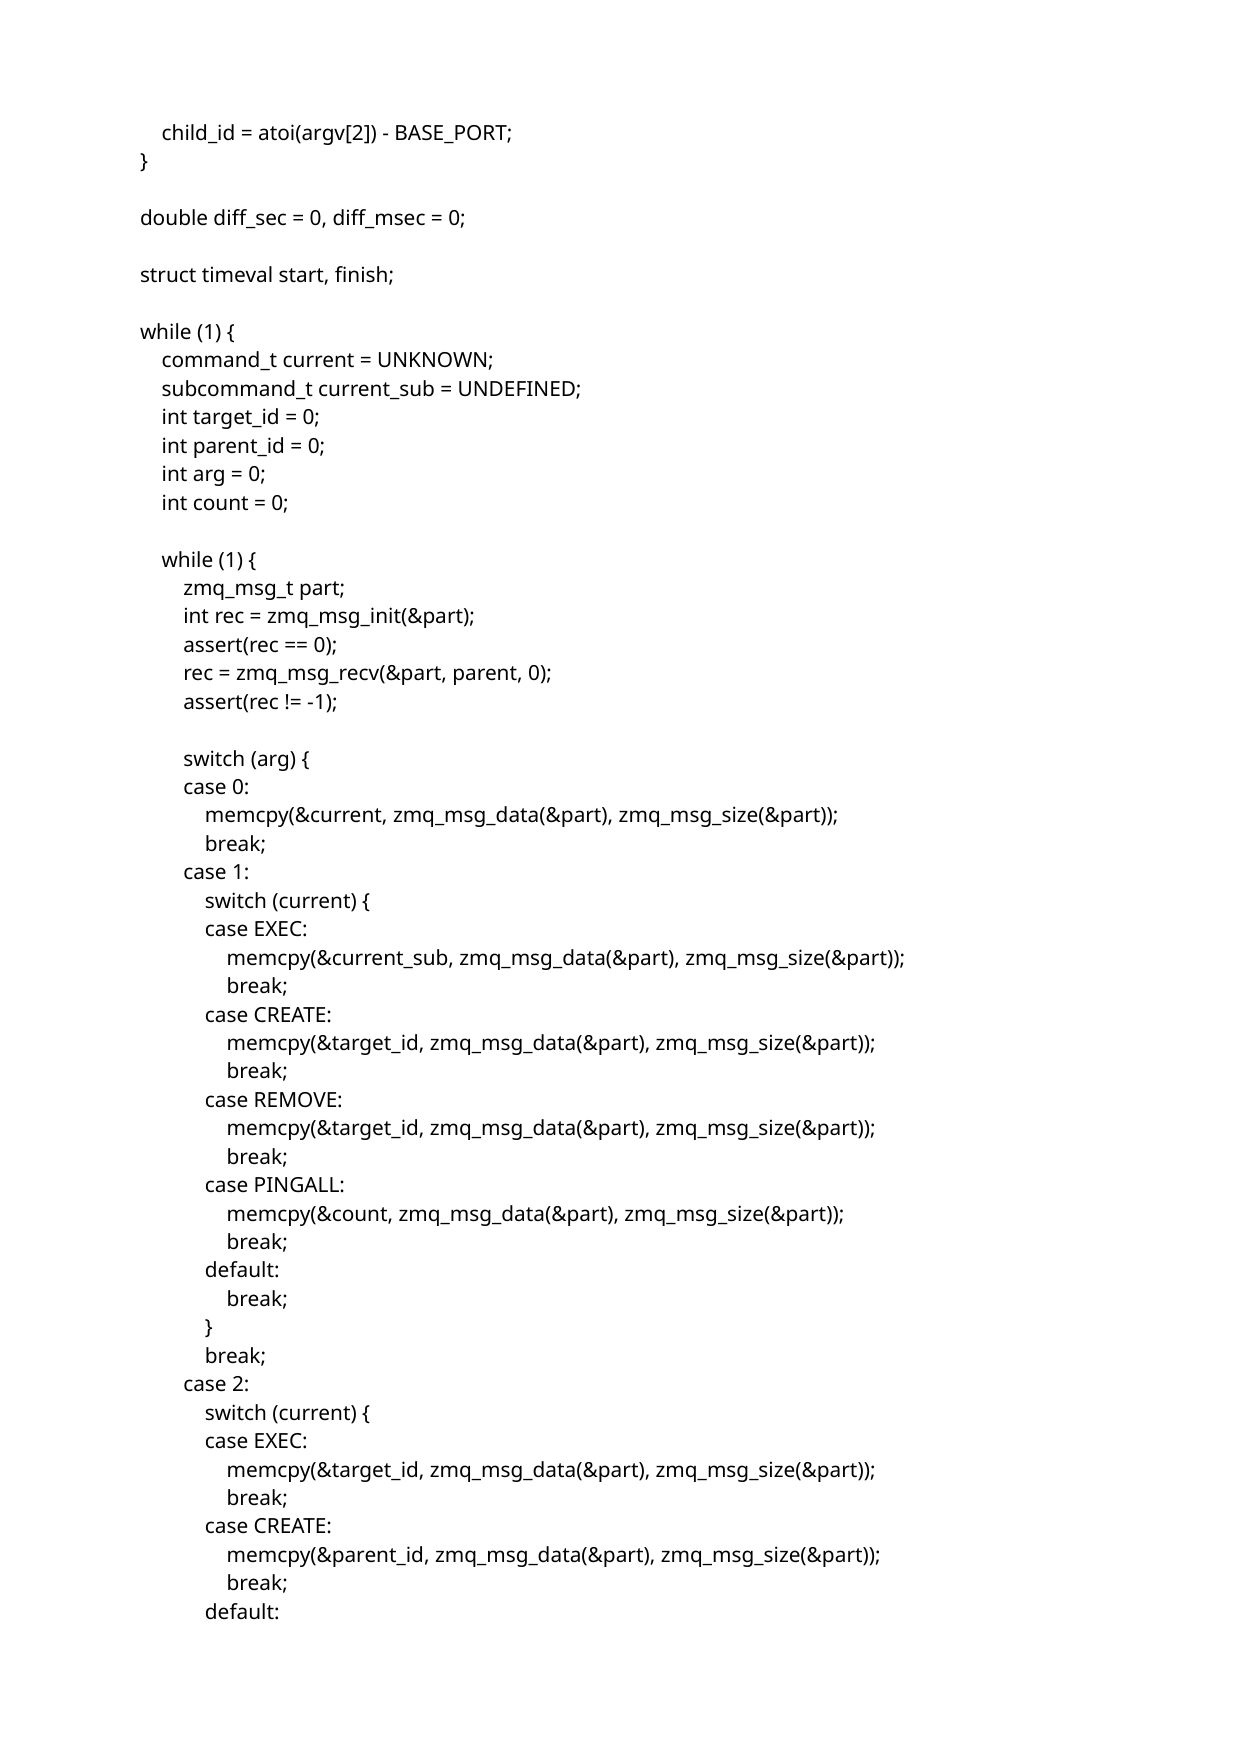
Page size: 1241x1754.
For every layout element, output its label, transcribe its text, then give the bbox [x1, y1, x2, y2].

list case 0: [118, 772, 1122, 801]
list assert(rec == 0); [118, 630, 1122, 658]
list memcpy(&target_id, zmq_msg_data(&part), zmq_msg_size(&part)); [118, 1113, 1122, 1142]
list case PINGALL: [118, 1170, 1122, 1199]
list case CREATE: [118, 1000, 1122, 1028]
list while (1) { [118, 545, 1122, 573]
list break; [118, 1483, 1122, 1512]
list memcpy(&count, zmq_msg_data(&part), zmq_msg_size(&part)); [118, 1199, 1122, 1227]
list int target_id = 0; [118, 402, 1122, 431]
list memcpy(&current_sub, zmq_msg_data(&part), zmq_msg_size(&part)); [118, 943, 1122, 971]
list break; [118, 1284, 1122, 1312]
list break; [118, 1227, 1122, 1256]
list subcommand_t current_sub = UNDEFINED; [118, 374, 1122, 402]
list } [118, 1312, 1122, 1341]
list int arg = 0; [118, 459, 1122, 488]
list break; [118, 971, 1122, 1000]
list } [118, 147, 1122, 175]
list case 2: [118, 1369, 1122, 1398]
list case REMOVE: [118, 1085, 1122, 1113]
list break; [118, 1142, 1122, 1170]
list case CREATE: [118, 1512, 1122, 1540]
list switch (arg) { [118, 744, 1122, 772]
list break; [118, 1057, 1122, 1085]
list int count = 0; [118, 488, 1122, 516]
list case 1: [118, 857, 1122, 886]
list int parent_id = 0; [118, 431, 1122, 459]
list double diff_sec = 0, diff_msec = 0; [118, 203, 1122, 232]
list command_t current = UNKNOWN; [118, 346, 1122, 374]
list break; [118, 1568, 1122, 1597]
list case EXEC: [118, 914, 1122, 943]
list case EXEC: [118, 1426, 1122, 1455]
list switch (current) { [118, 1398, 1122, 1426]
list switch (current) { [118, 886, 1122, 914]
list rec = zmq_msg_recv(&part, parent, 0); [118, 658, 1122, 687]
list default: [118, 1597, 1122, 1625]
list zmq_msg_t part; [118, 573, 1122, 602]
list int rec = zmq_msg_init(&part); [118, 602, 1122, 630]
list memcpy(&target_id, zmq_msg_data(&part), zmq_msg_size(&part)); [118, 1455, 1122, 1483]
list break; [118, 1341, 1122, 1369]
list break; [118, 829, 1122, 857]
list memcpy(&parent_id, zmq_msg_data(&part), zmq_msg_size(&part)); [118, 1540, 1122, 1568]
list assert(rec != -1); [118, 687, 1122, 715]
list struct timeval start, finish; [118, 260, 1122, 289]
list default: [118, 1256, 1122, 1284]
list memcpy(&current, zmq_msg_data(&part), zmq_msg_size(&part)); [118, 801, 1122, 829]
list child_id = atoi(argv[2]) - BASE_PORT; [118, 118, 1122, 147]
list while (1) { [118, 317, 1122, 346]
list memcpy(&target_id, zmq_msg_data(&part), zmq_msg_size(&part)); [118, 1028, 1122, 1057]
